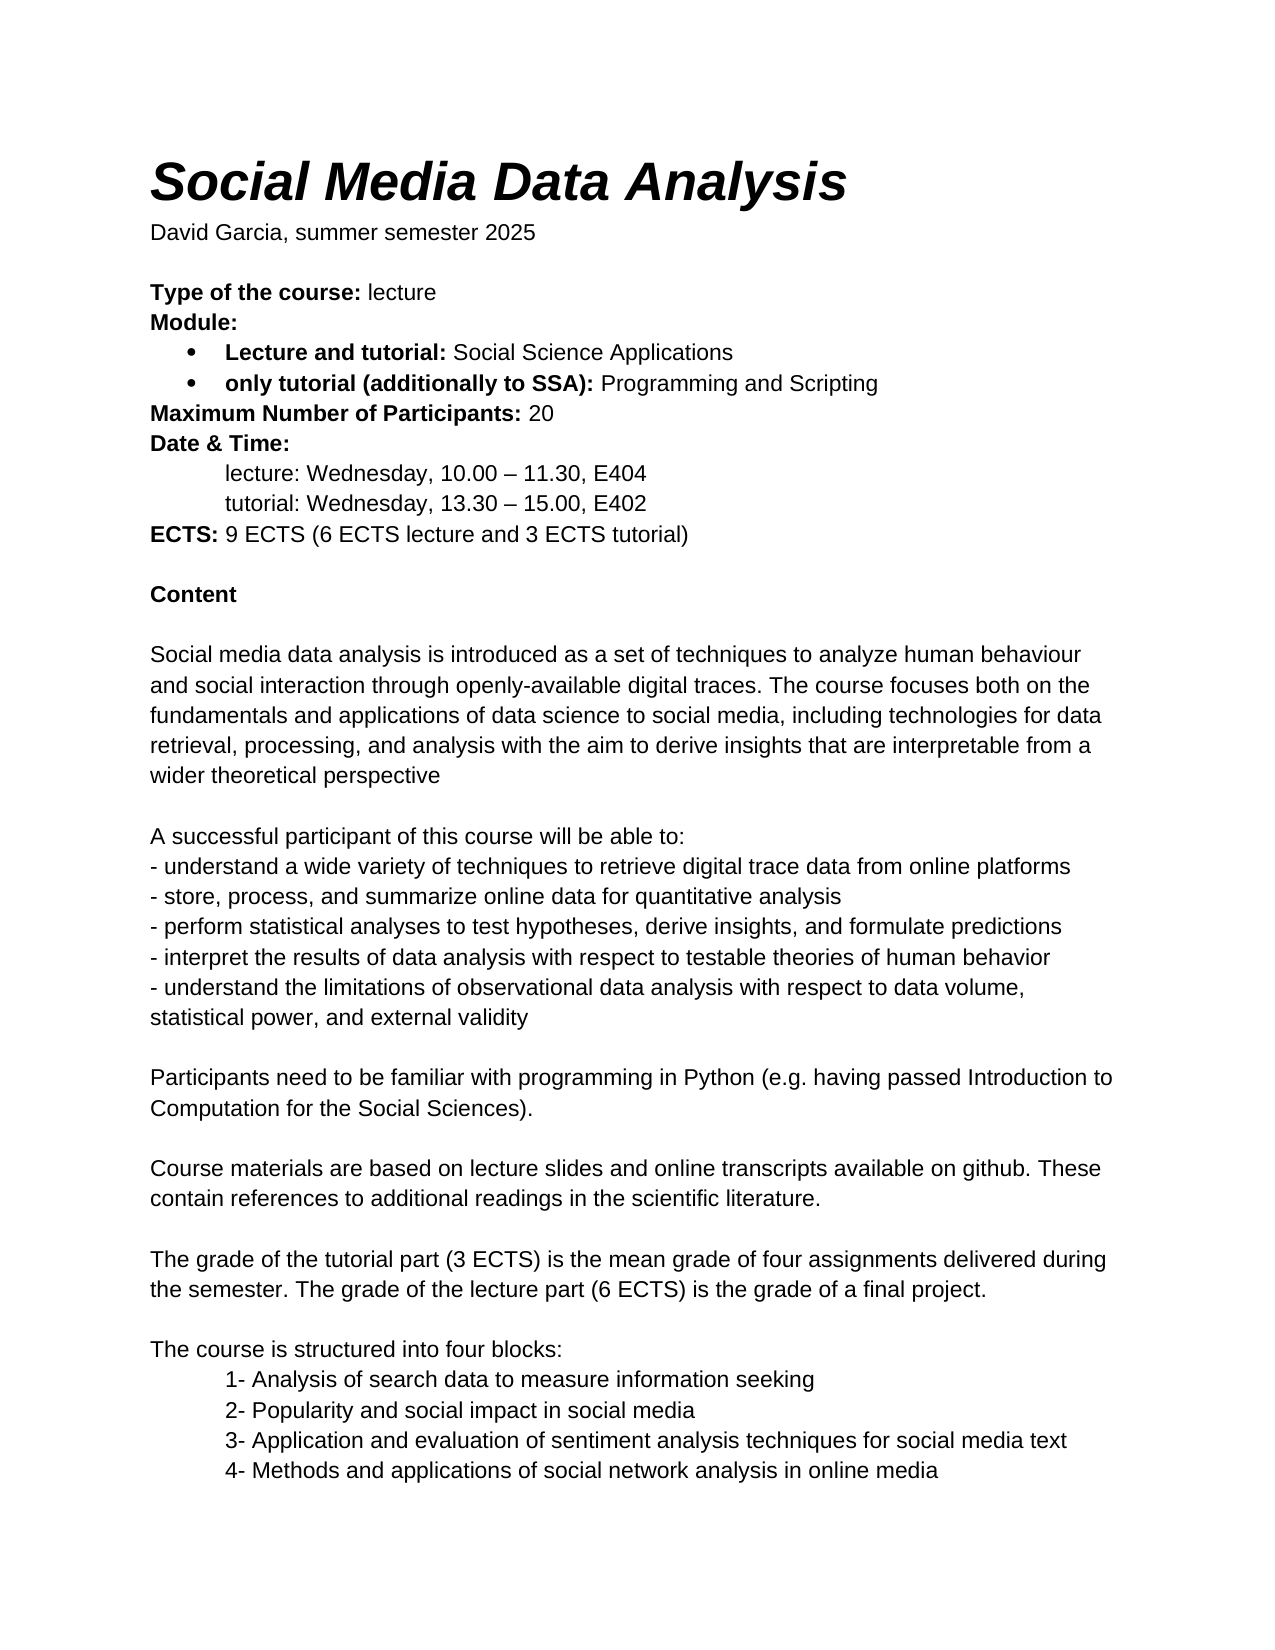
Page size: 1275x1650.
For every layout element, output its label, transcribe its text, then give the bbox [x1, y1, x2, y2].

text 3- Application and evaluation of sentiment analysis techniques for social media text [150, 1427, 1125, 1453]
text - perform statistical analyses to test hypotheses, derive insights, and formulate predictions [150, 913, 1125, 940]
text Course materials are based on lecture slides and online transcripts available on github. These contain references to additional readings in the scientific literature. [150, 1155, 1125, 1212]
list Lecture and tutorial: Social Science Applications [187, 339, 1125, 366]
title Social Media Data Analysis [150, 150, 1125, 212]
text lecture: Wednesday, 10.00 – 11.30, E404 [150, 460, 1125, 487]
text Content [150, 581, 1125, 607]
text Participants need to be familiar with programming in Python (e.g. having passed Introduction to Computation for the Social Sciences). [150, 1064, 1125, 1121]
text Social media data analysis is introduced as a set of techniques to analyze human behaviour and social interaction through openly-available digital traces. The course focuses both on the fundamentals and applications of data science to social media, including technologies for data retrieval, processing, and analysis with the aim to derive insights that are interpretable from a wider theoretical perspective [150, 641, 1125, 789]
text 2- Popularity and social impact in social media [150, 1397, 1125, 1423]
text 1- Analysis of search data to measure information seeking [150, 1366, 1125, 1393]
text The grade of the tutorial part (3 ECTS) is the mean grade of four assignments delivered during the semester. The grade of the lecture part (6 ECTS) is the grade of a final project. [150, 1246, 1125, 1302]
text A successful participant of this course will be able to: [150, 823, 1125, 849]
text Maximum Number of Participants: 20 [150, 400, 1125, 426]
text The course is structured into four blocks: [150, 1336, 1125, 1363]
text ECTS: 9 ECTS (6 ECTS lecture and 3 ECTS tutorial) [150, 521, 1125, 547]
text Type of the course: lecture [150, 279, 1125, 305]
text - interpret the results of data analysis with respect to testable theories of human behavior [150, 943, 1125, 970]
text 4- Methods and applications of social network analysis in online media [150, 1457, 1125, 1483]
text Date & Time: [150, 430, 1125, 456]
list only tutorial (additionally to SSA): Programming and Scripting [187, 369, 1125, 396]
text David Garcia, summer semester 2025 [150, 218, 1125, 245]
text - store, process, and summarize online data for quantitative analysis [150, 883, 1125, 909]
text tutorial: Wednesday, 13.30 – 15.00, E402 [150, 490, 1125, 517]
text - understand a wide variety of techniques to retrieve digital trace data from online platforms [150, 853, 1125, 879]
text - understand the limitations of observational data analysis with respect to data volume, statistical power, and external validity [150, 974, 1125, 1030]
text Module: [150, 309, 1125, 336]
